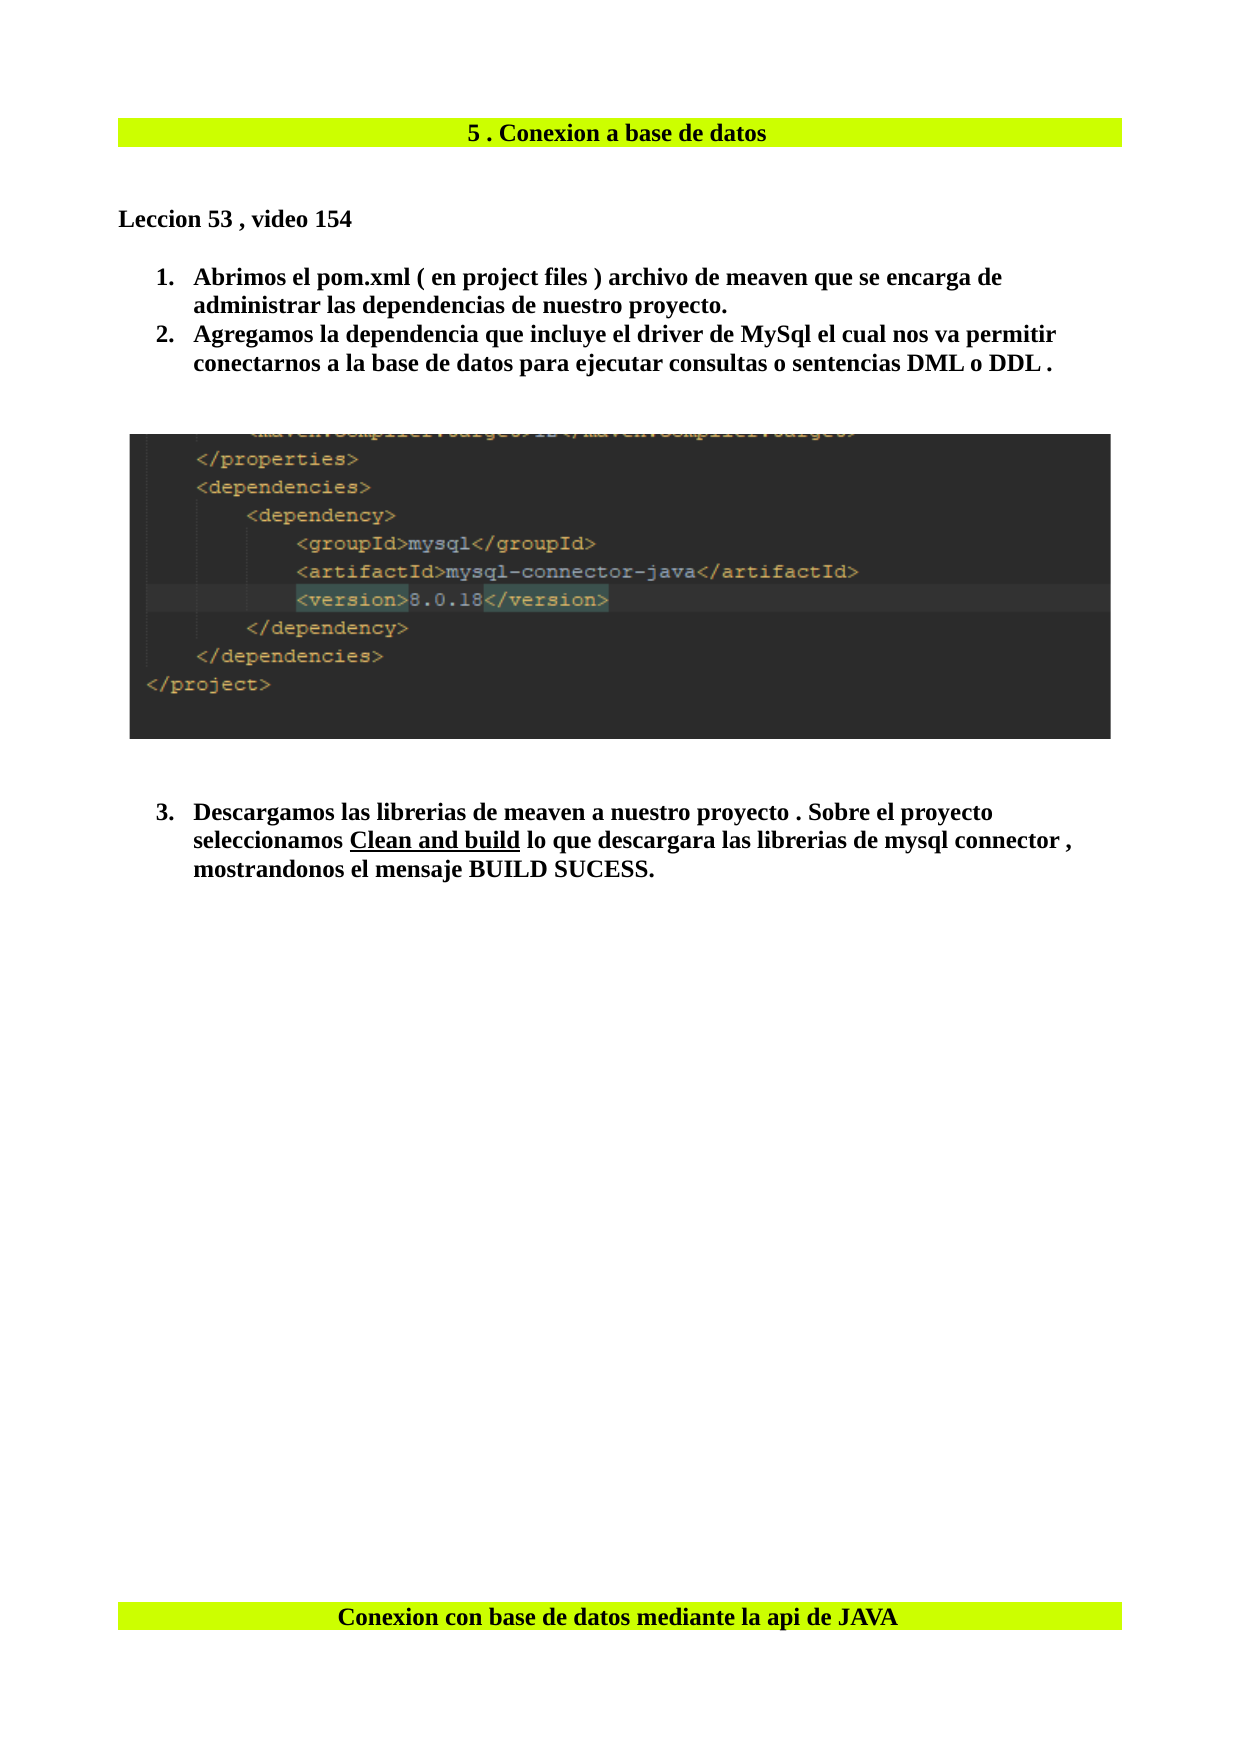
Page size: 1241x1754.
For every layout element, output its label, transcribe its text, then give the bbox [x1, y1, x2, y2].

text Conexion con base de datos mediante la api de JAVA [118, 1602, 1122, 1630]
list Descargamos las librerias de meaven a nuestro proyecto . Sobre el proyecto seleccionamos Clean and build lo que descargara las librerias de mysql connector , mostrandonos el mensaje BUILD SUCESS. [156, 797, 1122, 883]
text 5 . Conexion a base de datos [118, 118, 1122, 147]
list Agregamos la dependencia que incluye el driver de MySql el cual nos va permitir conectarnos a la base de datos para ejecutar consultas o sentencias DML o DDL . [156, 319, 1122, 377]
text Leccion 53 , video 154 [118, 204, 1122, 233]
picture [129, 434, 1111, 739]
list Abrimos el pom.xml ( en project files ) archivo de meaven que se encarga de administrar las dependencias de nuestro proyecto. [156, 262, 1122, 319]
